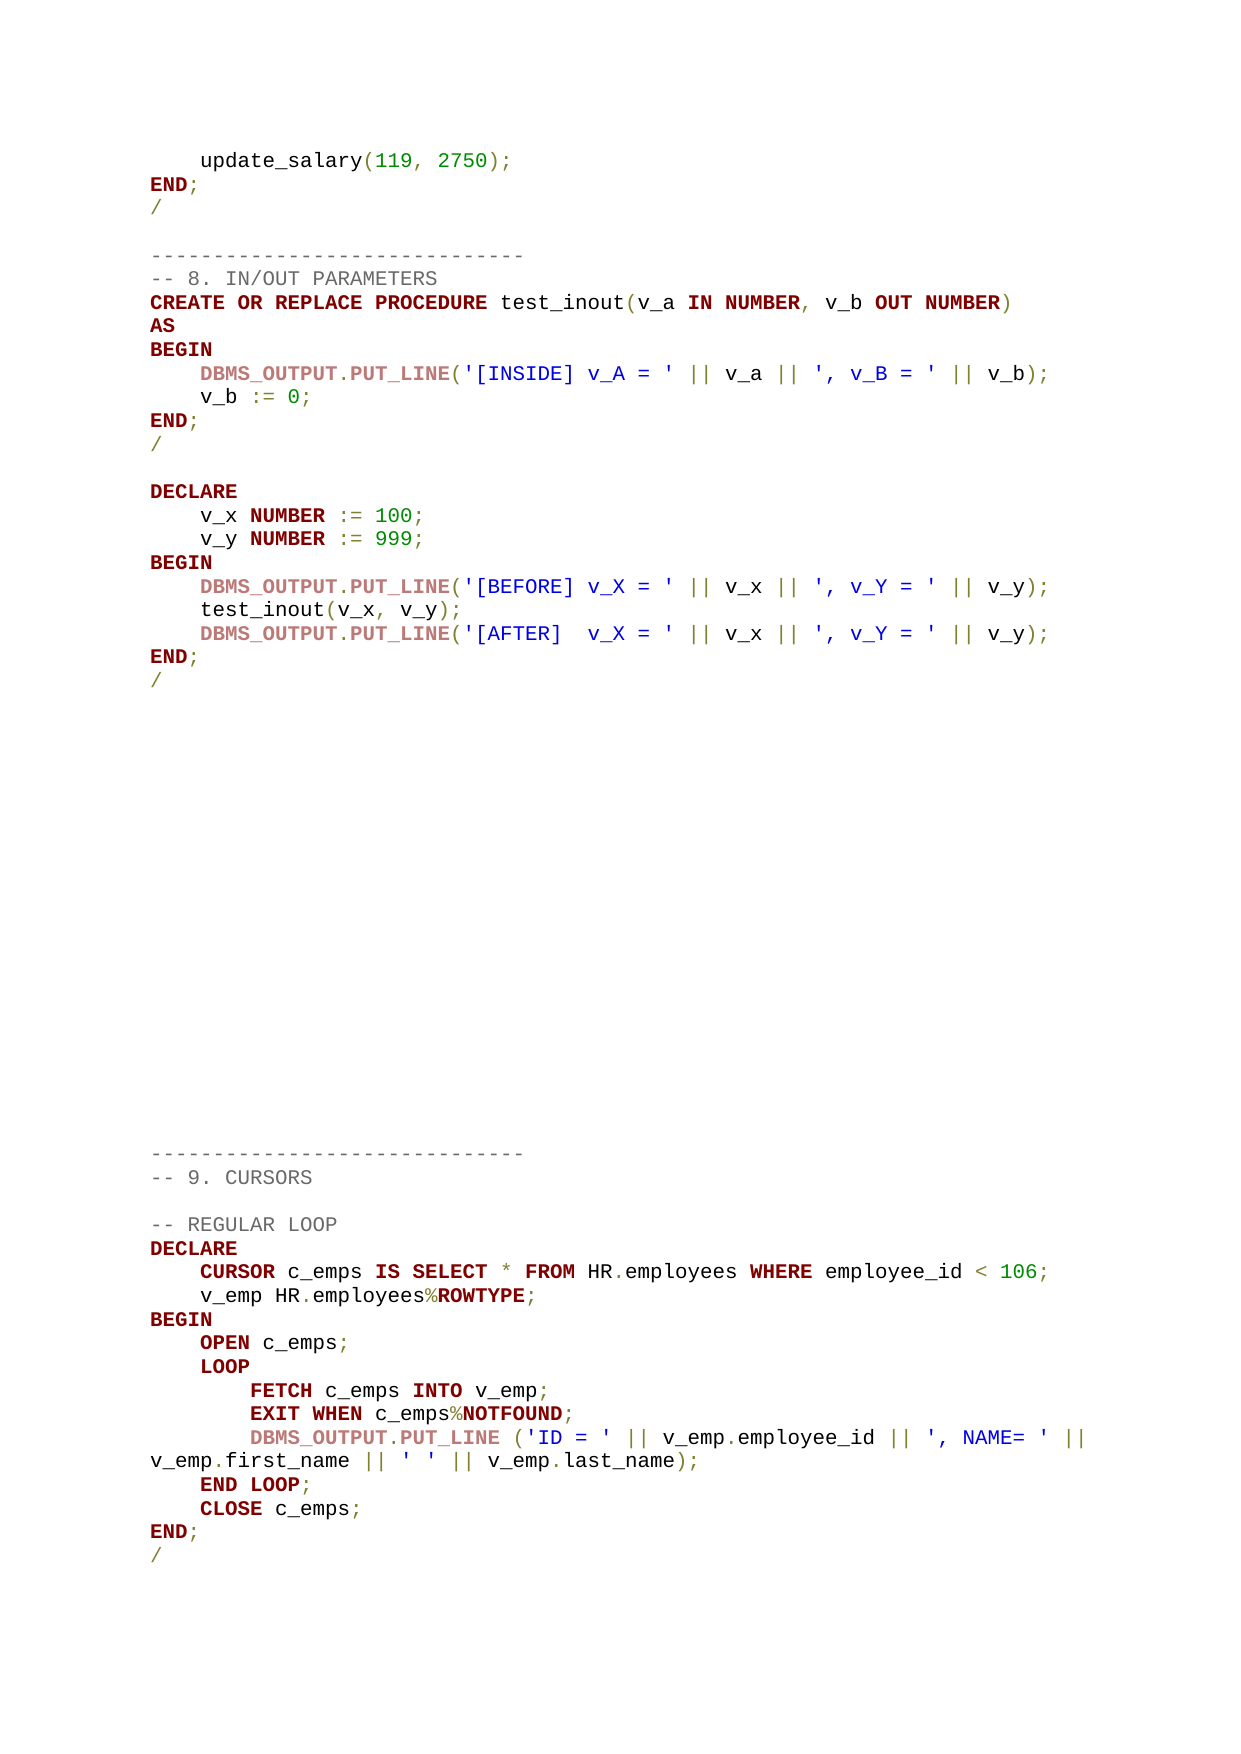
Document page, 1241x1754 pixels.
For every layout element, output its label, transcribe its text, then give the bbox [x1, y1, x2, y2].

text FETCH c_emps INTO v_emp; [150, 1379, 1090, 1403]
text ------------------------------ [150, 1143, 1090, 1167]
text CLOSE c_emps; [150, 1498, 1090, 1521]
text DBMS_OUTPUT.PUT_LINE('[INSIDE] v_A = ' || v_a || ', v_B = ' || v_b); [150, 363, 1090, 386]
text / [150, 1545, 1090, 1569]
text DECLARE [150, 481, 1090, 505]
text END LOOP; [150, 1474, 1090, 1498]
text v_y NUMBER := 999; [150, 528, 1090, 552]
text -- 9. CURSORS [150, 1167, 1090, 1190]
text v_b := 0; [150, 386, 1090, 410]
text END; [150, 174, 1090, 197]
text ------------------------------ [150, 244, 1090, 268]
text test_inout(v_x, v_y); [150, 599, 1090, 623]
text v_emp HR.employees%ROWTYPE; [150, 1285, 1090, 1309]
text -- REGULAR LOOP [150, 1214, 1090, 1238]
text / [150, 434, 1090, 457]
text DBMS_OUTPUT.PUT_LINE('[BEFORE] v_X = ' || v_x || ', v_Y = ' || v_y); [150, 576, 1090, 599]
text -- 8. IN/OUT PARAMETERS [150, 268, 1090, 292]
text OPEN c_emps; [150, 1332, 1090, 1356]
text BEGIN [150, 339, 1090, 363]
text AS [150, 316, 1090, 339]
text CREATE OR REPLACE PROCEDURE test_inout(v_a IN NUMBER, v_b OUT NUMBER) [150, 292, 1090, 316]
text / [150, 197, 1090, 221]
text update_salary(119, 2750); [150, 150, 1090, 174]
text DBMS_OUTPUT.PUT_LINE ('ID = ' || v_emp.employee_id || ', NAME= ' || v_emp.first_name || ' ' || v_emp.last_name); [150, 1427, 1090, 1474]
text BEGIN [150, 552, 1090, 576]
text END; [150, 1521, 1090, 1545]
text LOOP [150, 1356, 1090, 1379]
text END; [150, 410, 1090, 434]
text DBMS_OUTPUT.PUT_LINE('[AFTER] v_X = ' || v_x || ', v_Y = ' || v_y); [150, 623, 1090, 647]
text EXIT WHEN c_emps%NOTFOUND; [150, 1403, 1090, 1427]
text END; [150, 647, 1090, 670]
text CURSOR c_emps IS SELECT * FROM HR.employees WHERE employee_id < 106; [150, 1261, 1090, 1285]
text DECLARE [150, 1238, 1090, 1261]
text BEGIN [150, 1309, 1090, 1332]
text / [150, 670, 1090, 694]
text v_x NUMBER := 100; [150, 505, 1090, 528]
